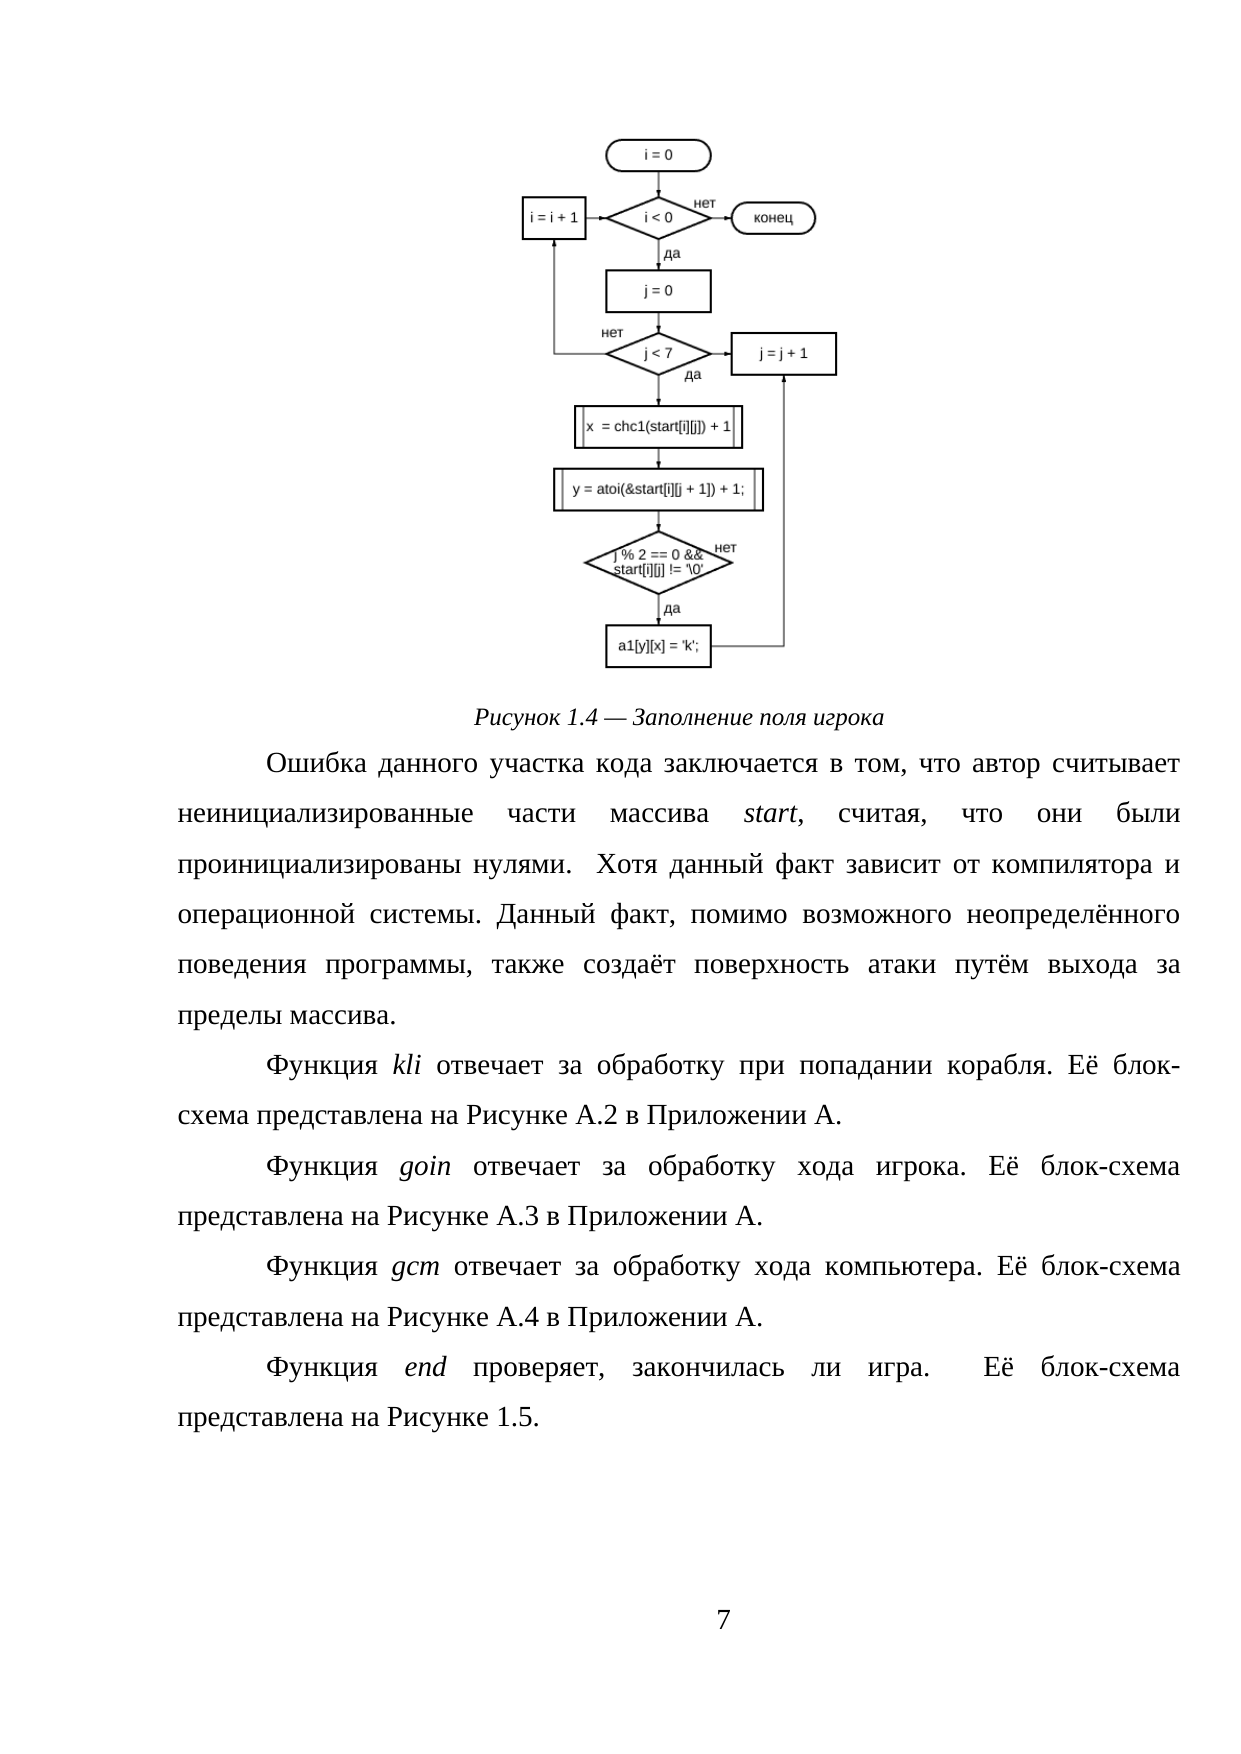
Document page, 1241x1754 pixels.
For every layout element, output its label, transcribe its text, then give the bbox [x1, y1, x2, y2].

text Функция end проверяет, закончилась ли игра. Её блок-схема представлена на Рисунке 1.5. [177, 1349, 1181, 1433]
text Функция goin отвечает за обработку хода игрока. Её блок-схема представлена на Рисунке А.3 в Приложении А. [177, 1148, 1181, 1232]
text Функция gcm отвечает за обработку хода компьютера. Её блок-схема представлена на Рисунке А.4 в Приложении А. [177, 1248, 1181, 1332]
picture [502, 120, 857, 688]
text Функция kli отвечает за обработку при попадании корабля. Её блок-схема представлена на Рисунке А.2 в Приложении А. [177, 1047, 1181, 1131]
text Ошибка данного участка кода заключается в том, что автор считывает неинициализированные части массива start, считая, что они были проинициализированы нулями. Хотя данный факт зависит от компилятора и операционной системы. Данный факт, помимо возможного неопределённого поведения программы, также создаёт поверхность атаки путём выхода за пределы массива. [177, 745, 1181, 1030]
text Рисунок 1.4 — Заполнение поля игрока [177, 118, 1181, 731]
